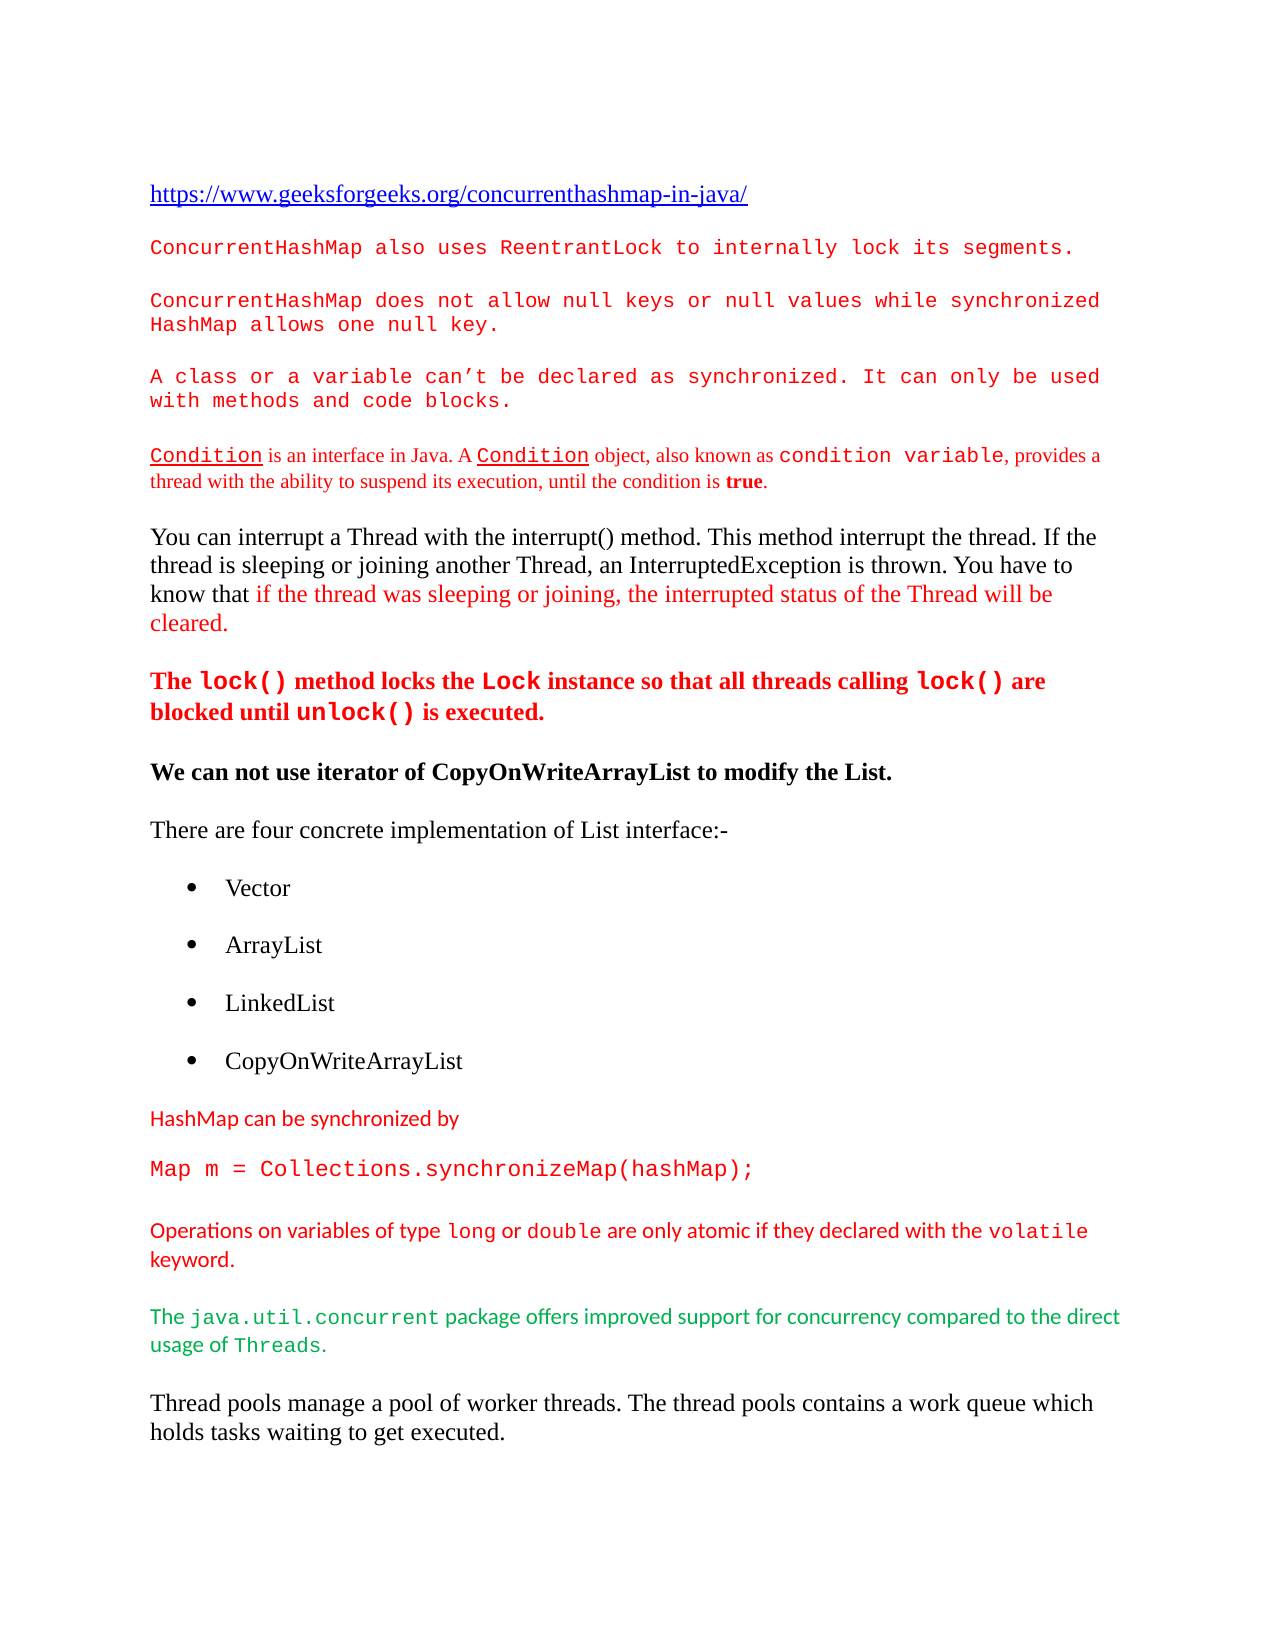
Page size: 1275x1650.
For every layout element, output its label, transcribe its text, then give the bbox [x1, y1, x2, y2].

text The lock() method locks the Lock instance so that all threads calling lock() are blocked until unlock() is executed. [150, 666, 1125, 728]
text HashMap can be synchronized by [150, 1104, 1125, 1132]
text Map m = Collections.synchronizeMap(hashMap); [150, 1157, 1125, 1183]
text You can interrupt a Thread with the interrupt() method. This method interrupt the thread. If the thread is sleeping or joining another Thread, an InterruptedException is thrown. You have to know that if the thread was sleeping or joining, the interrupted status of the Thread will be cleared. [150, 522, 1125, 637]
list LinkedList [187, 988, 1125, 1017]
text ConcurrentHashMap does not allow null keys or null values while synchronized HashMap allows one null key. [150, 290, 1125, 337]
subtitle Operations on variables of type long or double are only atomic if they declared with the volatile keyword. [150, 1216, 1125, 1273]
text A class or a variable can’t be declared as synchronized. It can only be used with methods and code blocks. [150, 366, 1125, 414]
list CopyOnWriteArrayList [187, 1046, 1125, 1075]
text https://www.geeksforgeeks.org/concurrenthashmap-in-java/ [150, 179, 1125, 208]
list Vector [187, 873, 1125, 901]
text ConcurrentHashMap also uses ReentrantLock to internally lock its segments. [150, 237, 1125, 261]
list ArrayList [187, 931, 1125, 959]
subtitle The java.util.concurrent package offers improved support for concurrency compared to the direct usage of Threads. [150, 1302, 1125, 1359]
text We can not use iterator of CopyOnWriteArrayList to modify the List. [150, 757, 1125, 786]
text Condition is an interface in Java. A Condition object, also known as condition variable, provides a thread with the ability to suspend its execution, until the condition is true. [150, 443, 1125, 493]
text There are four concrete implementation of List interface:- [150, 815, 1125, 843]
text Thread pools manage a pool of worker threads. The thread pools contains a work queue which holds tasks waiting to get executed. [150, 1388, 1125, 1446]
